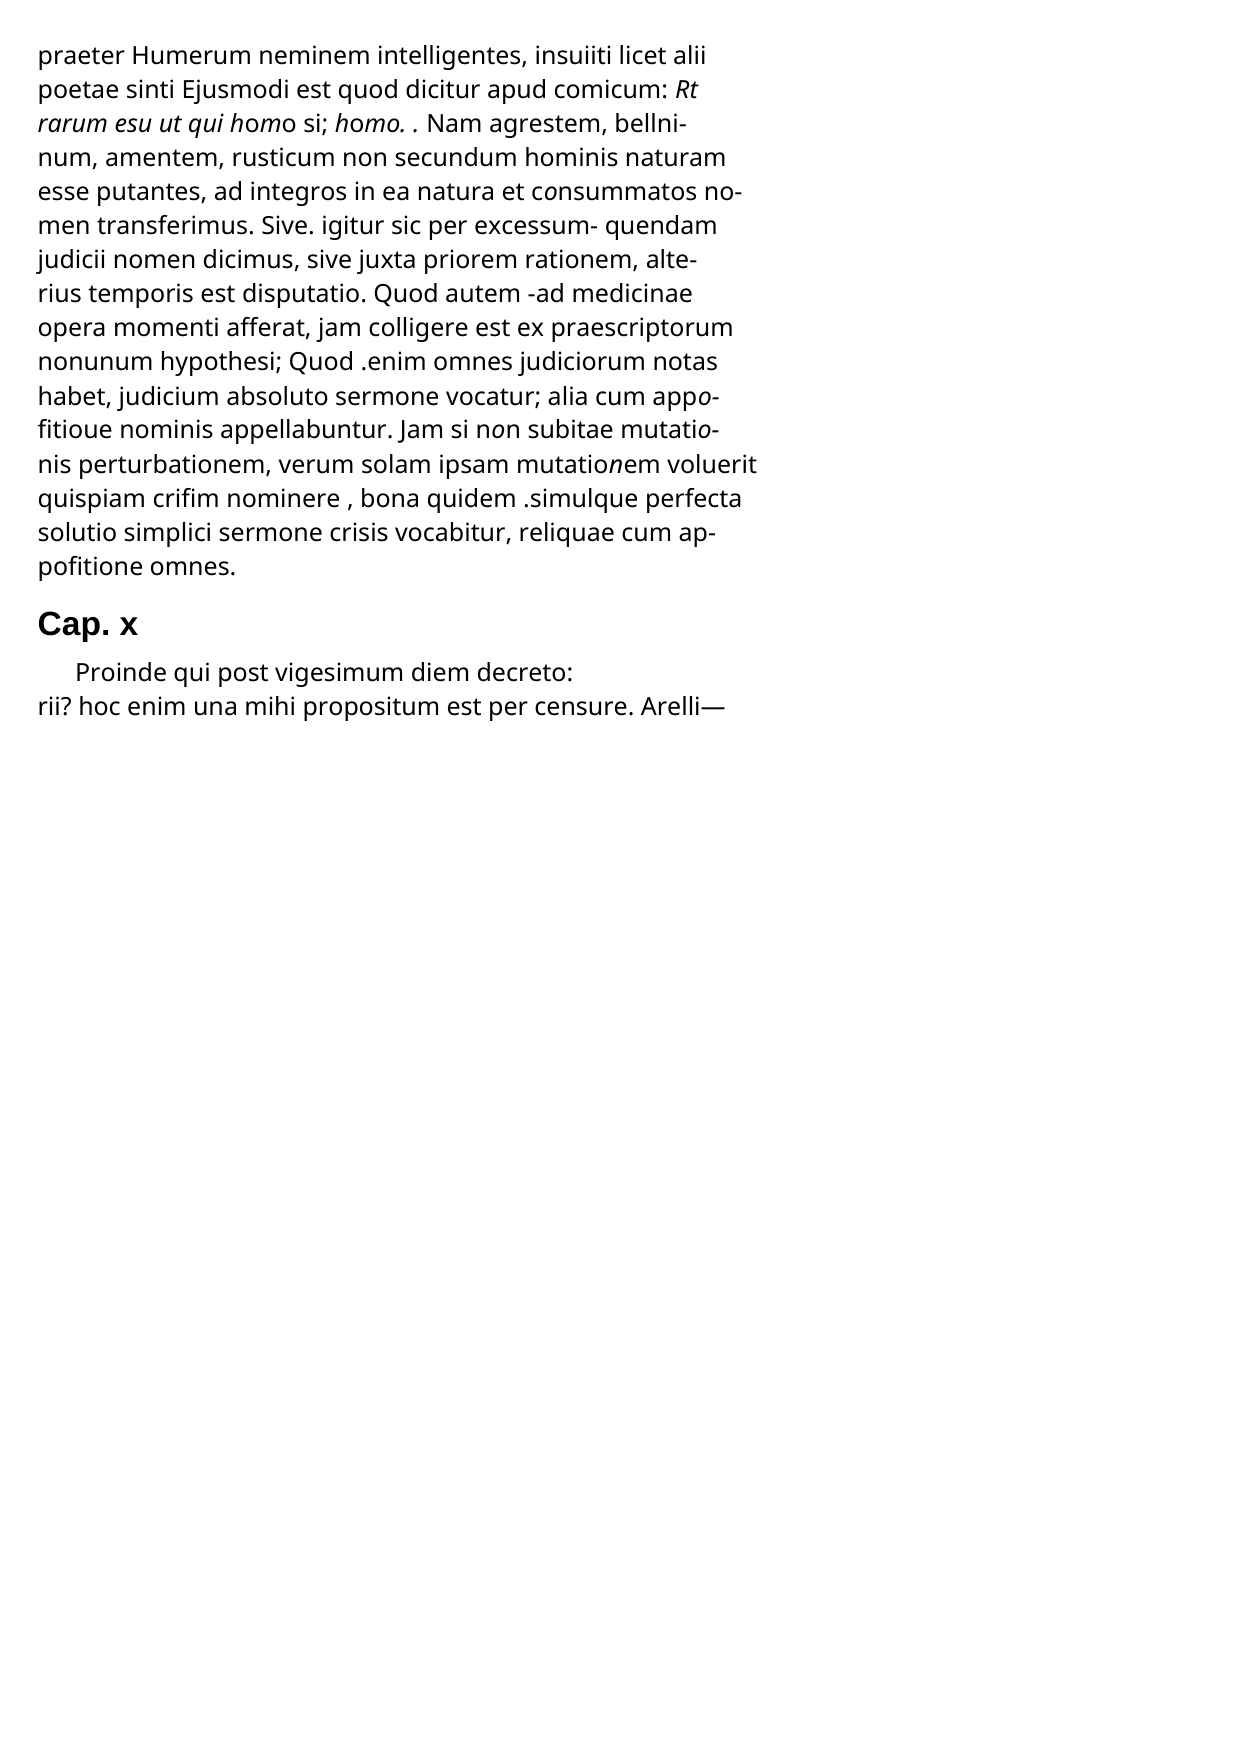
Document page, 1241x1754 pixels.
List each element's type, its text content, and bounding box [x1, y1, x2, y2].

text Proinde qui post vigesimum diem decreto: rii? hoc enim una mihi propositum est per censure. Arelli— [37, 654, 1203, 723]
subtitle Cap. x [37, 603, 1203, 642]
text praeter Humerum neminem intelligentes, insuiiti licet alii poetae sinti Ejusmodi est quod dicitur apud comicum: Rt rarum esu ut qui homo si; homo. . Nam agrestem, bellni- num, amentem, rusticum non secundum hominis naturam esse putantes, ad integros in ea natura et consummatos no- men transferimus. Sive. igitur sic per excessum- quendam judicii nomen dicimus, sive juxta priorem rationem, alte- rius temporis est disputatio. Quod autem -ad medicinae opera momenti afferat, jam colligere est ex praescriptorum nonunum hypothesi; Quod .enim omnes judiciorum notas habet, judicium absoluto sermone vocatur; alia cum appo- fitioue nominis appellabuntur. Jam si non subitae mutatio- nis perturbationem, verum solam ipsam mutationem voluerit quispiam crifim nominere , bona quidem .simulque perfecta solutio simplici sermone crisis vocabitur, reliquae cum ap- pofitione omnes. [37, 37, 1203, 582]
